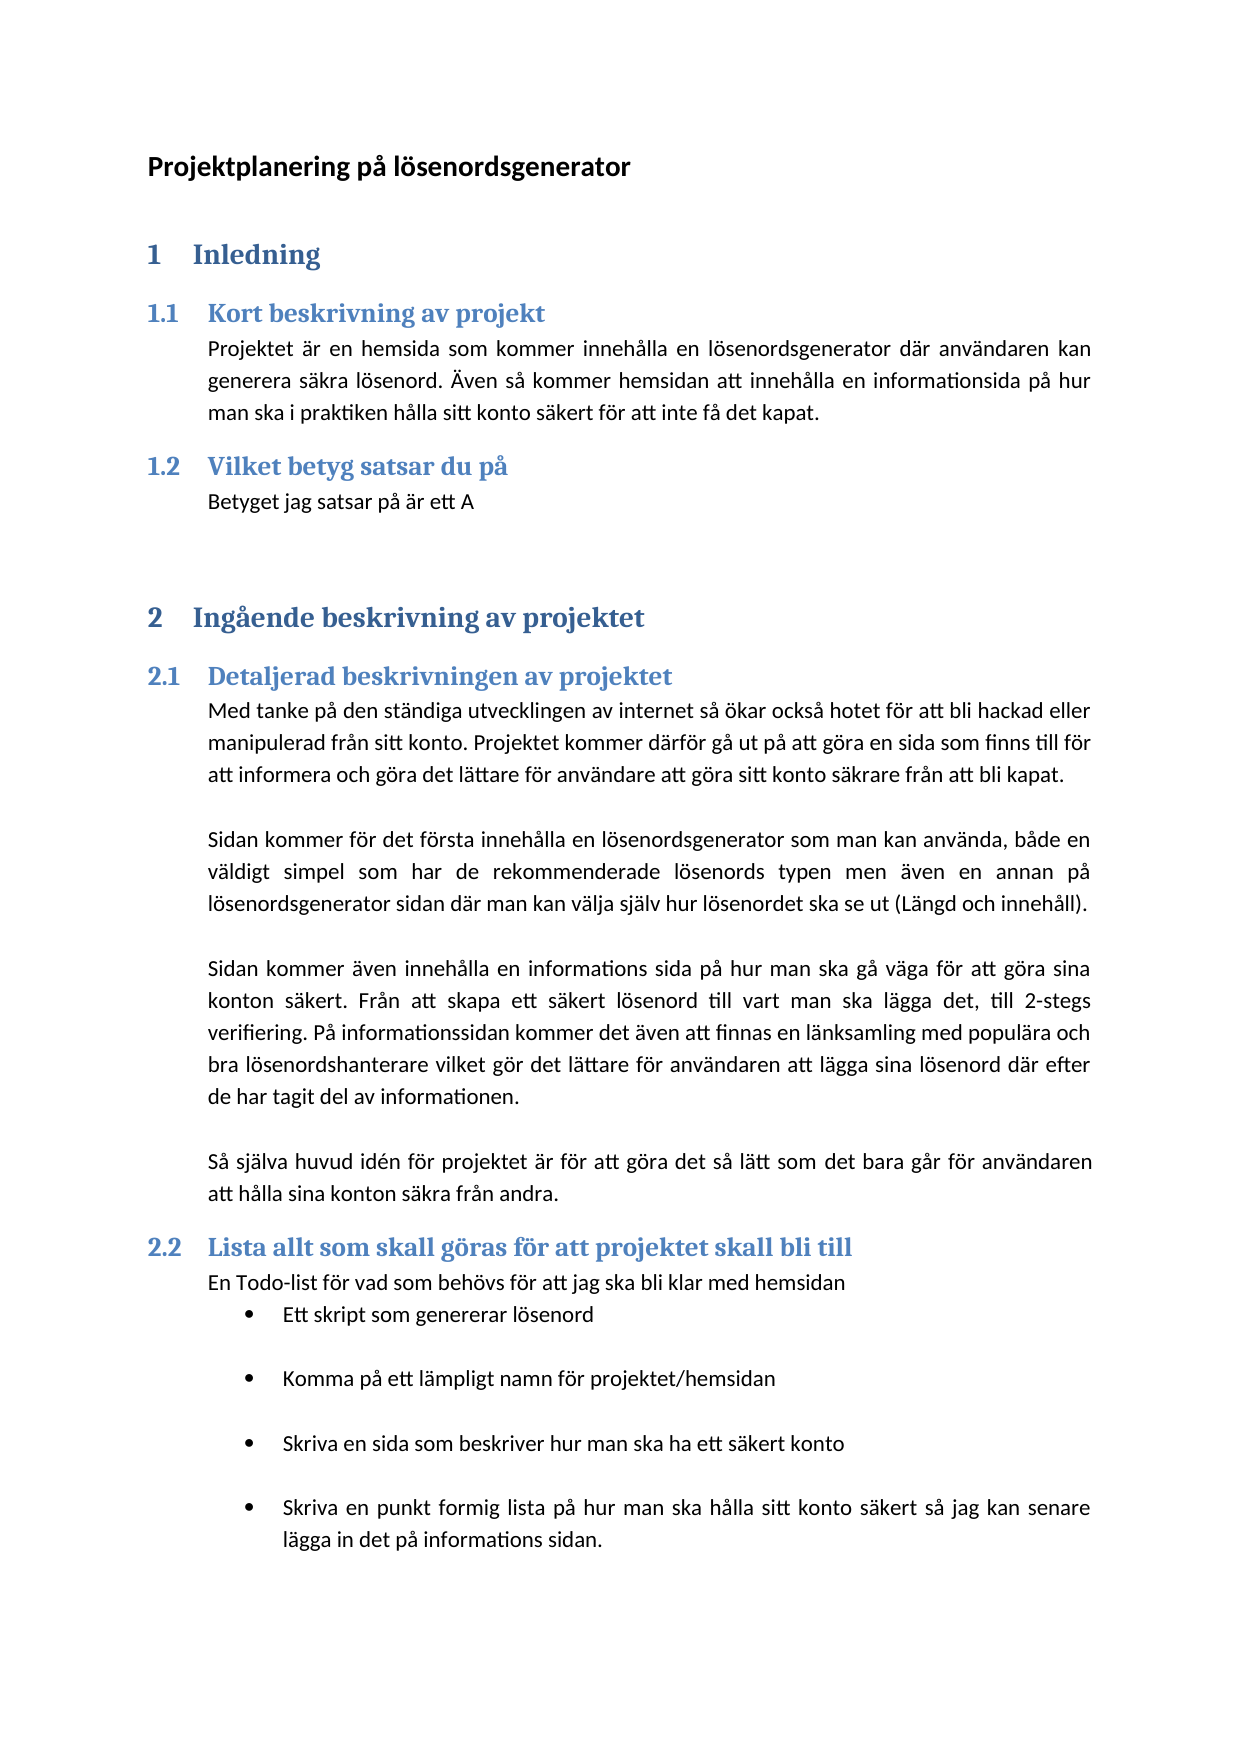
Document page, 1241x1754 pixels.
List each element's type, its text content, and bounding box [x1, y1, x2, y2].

text Med tanke på den ständiga utvecklingen av internet så ökar också hotet för att bli hackad eller manipulerad från sitt konto. Projektet kommer därför gå ut på att göra en sida som finns till för att informera och göra det lättare för användare att göra sitt konto säkrare från att bli kapat. [208, 696, 1093, 789]
text Betyget jag satsar på är ett A [193, 487, 1093, 515]
subtitle Vilket betyg satsar du på [148, 451, 1093, 482]
list Komma på ett lämpligt namn för projektet/hemsidan [245, 1364, 1093, 1392]
text Sidan kommer för det första innehålla en lösenordsgenerator som man kan använda, både en väldigt simpel som har de rekommenderade lösenords typen men även en annan på lösenordsgenerator sidan där man kan välja själv hur lösenordet ska se ut (Längd och innehåll). [208, 825, 1093, 917]
list Skriva en sida som beskriver hur man ska ha ett säkert konto [245, 1429, 1093, 1457]
text En Todo-list för vad som behövs för att jag ska bli klar med hemsidan [208, 1268, 1093, 1296]
list Ett skript som genererar lösenord [245, 1300, 1093, 1328]
subtitle Detaljerad beskrivningen av projektet [148, 661, 1093, 692]
text Projektet är en hemsida som kommer innehålla en lösenordsgenerator där användaren kan generera säkra lösenord. Även så kommer hemsidan att innehålla en informationsida på hur man ska i praktiken hålla sitt konto säkert för att inte få det kapat. [208, 334, 1093, 426]
subtitle Inledning [148, 238, 1093, 272]
subtitle Ingående beskrivning av projektet [148, 601, 1093, 635]
subtitle Kort beskrivning av projekt [148, 298, 1093, 329]
list Skriva en punkt formig lista på hur man ska hålla sitt konto säkert så jag kan senare lägga in det på informations sidan. [245, 1493, 1093, 1553]
text Projektplanering på lösenordsgenerator [148, 148, 1093, 183]
subtitle Lista allt som skall göras för att projektet skall bli till [148, 1232, 1093, 1263]
text Så själva huvud idén för projektet är för att göra det så lätt som det bara går för användaren att hålla sina konton säkra från andra. [208, 1147, 1093, 1207]
text Sidan kommer även innehålla en informations sida på hur man ska gå väga för att göra sina konton säkert. Från att skapa ett säkert lösenord till vart man ska lägga det, till 2-stegs verifiering. På informationssidan kommer det även att finnas en länksamling med populära och bra lösenordshanterare vilket gör det lättare för användaren att lägga sina lösenord där efter de har tagit del av informationen. [208, 954, 1093, 1111]
